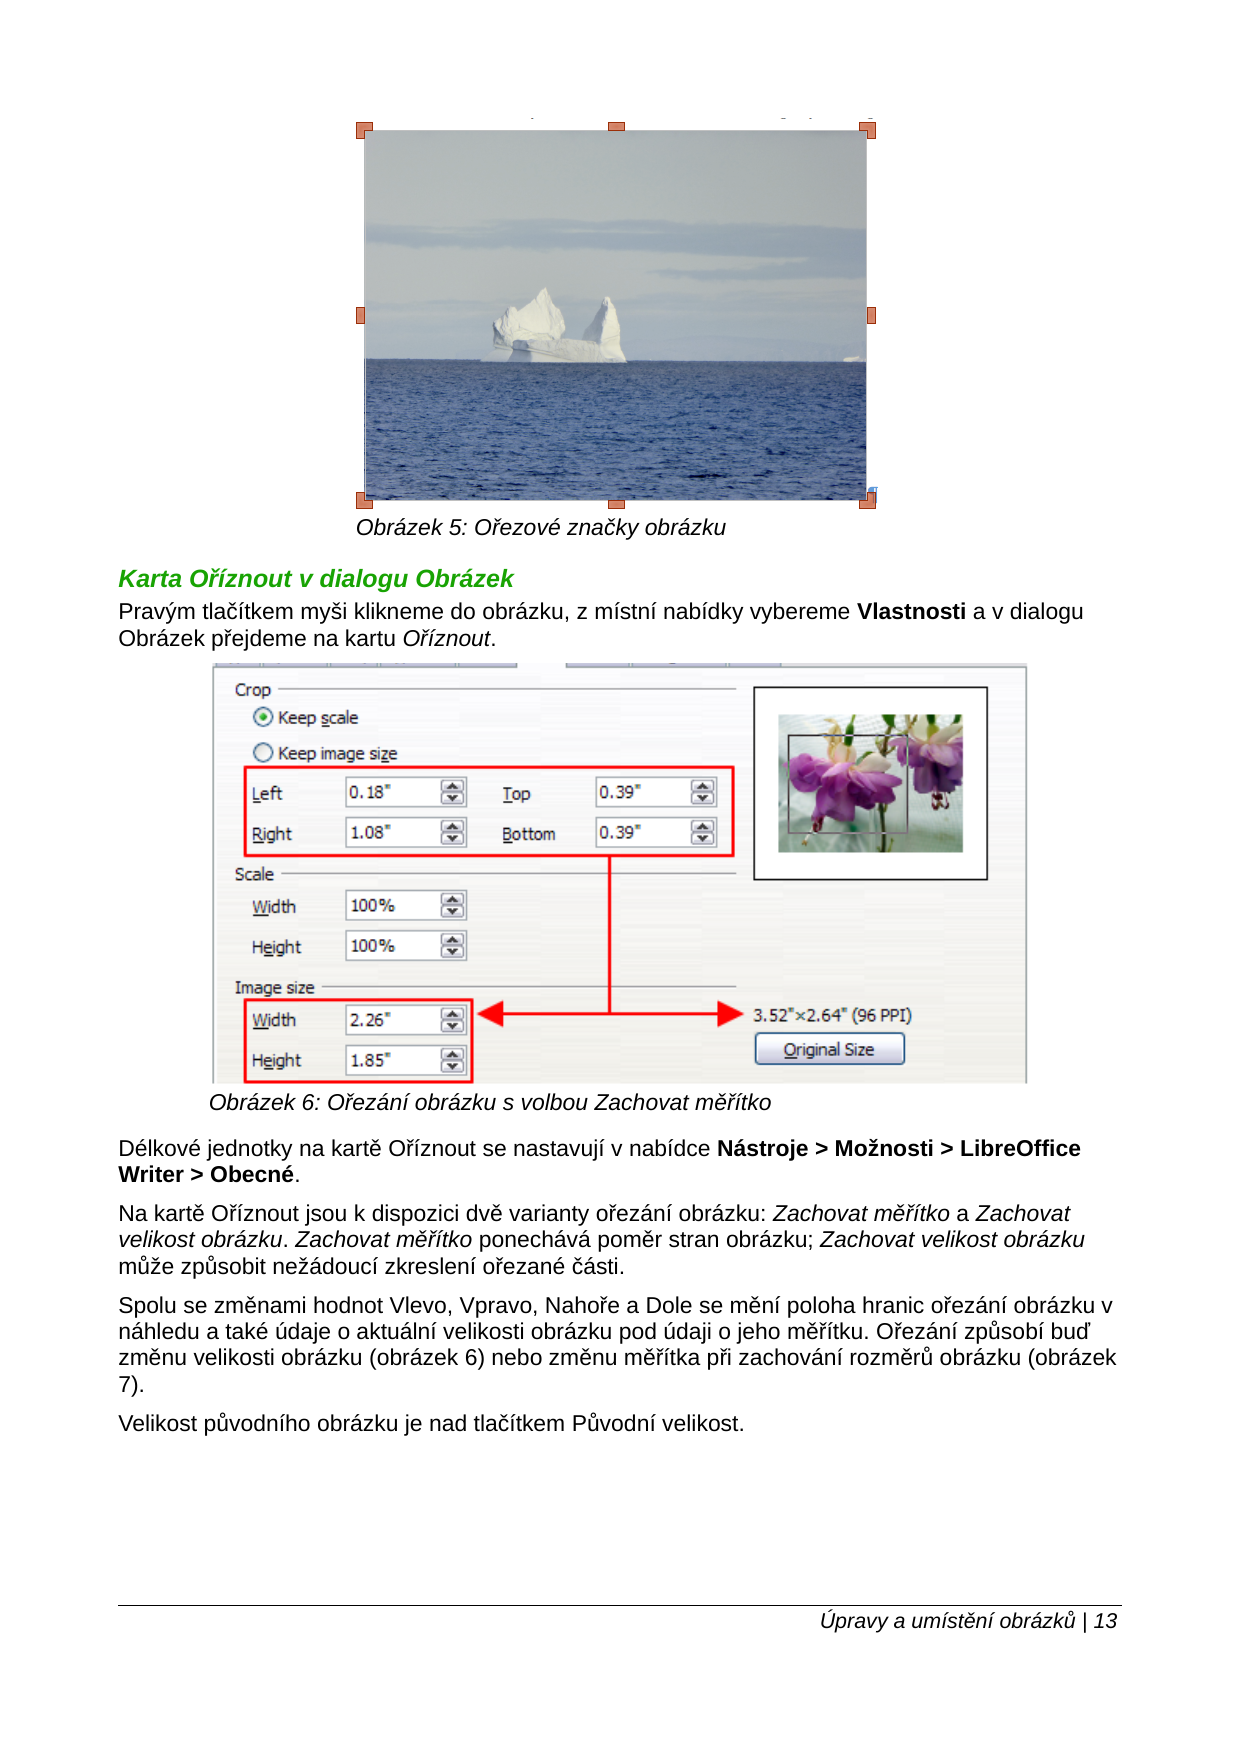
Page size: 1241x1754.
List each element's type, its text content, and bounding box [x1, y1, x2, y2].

text Pravým tlačítkem myši klikneme do obrázku, z místní nabídky vybereme Vlastnosti a v dialogu Obrázek přejdeme na kartu Oříznout. [118, 598, 1122, 651]
text Velikost původního obrázku je nad tlačítkem Původní velikost. [118, 1409, 1122, 1436]
text Délkové jednotky na kartě Oříznout se nastavují v nabídce Nástroje > Možnosti > LibreOffice Writer > Obecné. [118, 1135, 1122, 1188]
subtitle Karta Oříznout v dialogu Obrázek [118, 564, 1122, 592]
text Obrázek 5: Ořezové značky obrázku [356, 118, 885, 540]
text Spolu se změnami hodnot Vlevo, Vpravo, Nahoře a Dole se mění poloha hranic ořezání obrázku v náhledu a také údaje o aktuální velikosti obrázku pod údaji o jeho měřítku. Ořezání způsobí buď změnu velikosti obrázku (obrázek 6) nebo změnu měřítka při zachování rozměrů obrázku (obrázek 7). [118, 1292, 1122, 1397]
picture [351, 118, 879, 514]
text Obrázek 6: Ořezání obrázku s volbou Zachovat měřítko [208, 1090, 1032, 1116]
text Na kartě Oříznout jsou k dispozici dvě varianty ořezání obrázku: Zachovat měřítko a Zachovat velikost obrázku. Zachovat měřítko ponechává poměr stran obrázku; Zachovat velikost obrázku může způsobit nežádoucí zkreslení ořezané části. [118, 1200, 1122, 1279]
picture [208, 663, 1032, 1090]
